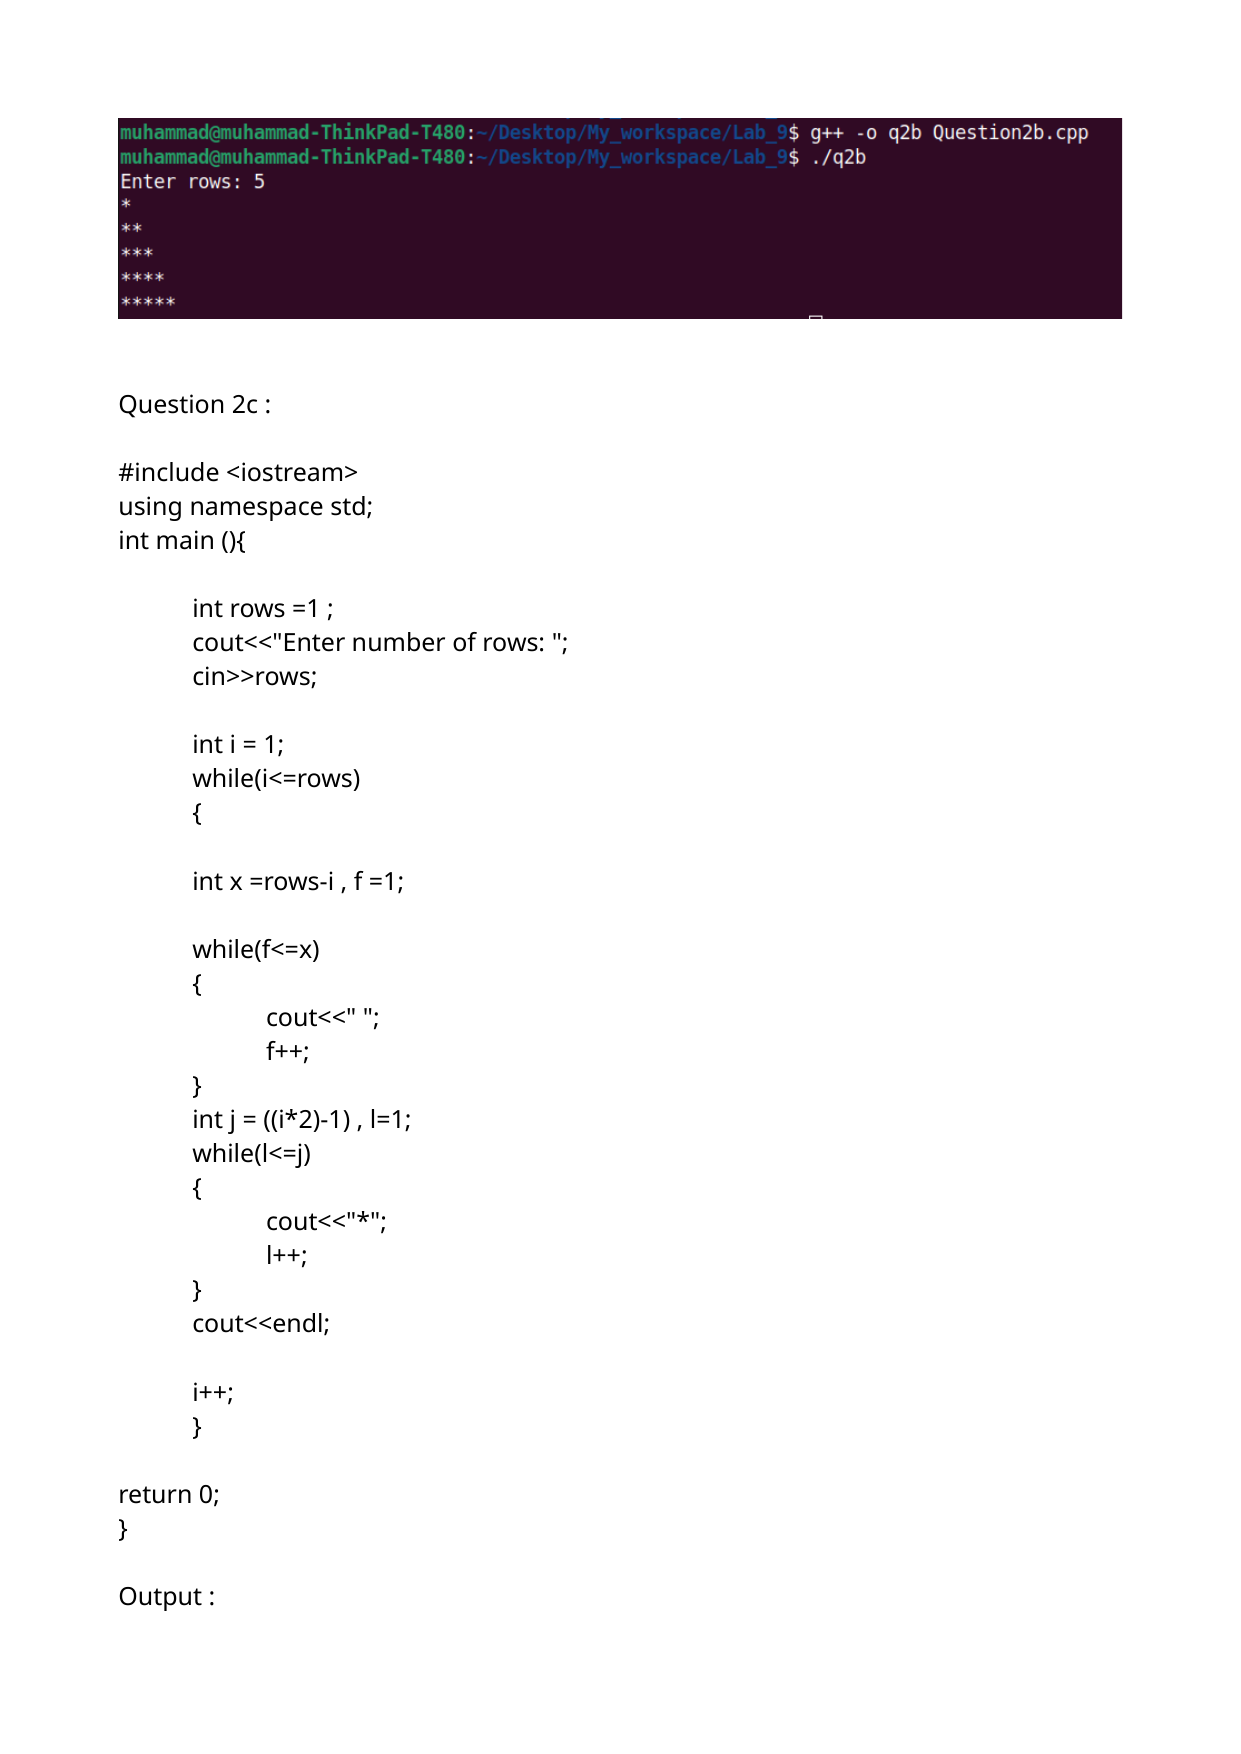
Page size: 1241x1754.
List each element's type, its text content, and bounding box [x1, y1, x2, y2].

text while(f<=x) [118, 931, 1122, 965]
text { [118, 1170, 1122, 1204]
text #include <iostream> [118, 454, 1122, 488]
text } [118, 1510, 1122, 1544]
text f++; [118, 1033, 1122, 1068]
text int x =rows-i , f =1; [118, 863, 1122, 897]
text } [118, 1408, 1122, 1442]
text l++; [118, 1238, 1122, 1272]
text using namespace std; [118, 488, 1122, 523]
text cout<<"Enter number of rows: "; [118, 625, 1122, 659]
text Output : [118, 1578, 1122, 1613]
text int j = ((i*2)-1) , l=1; [118, 1102, 1122, 1136]
text { [118, 965, 1122, 999]
text return 0; [118, 1476, 1122, 1510]
picture [118, 118, 1123, 319]
text while(i<=rows) [118, 761, 1122, 795]
text while(l<=j) [118, 1136, 1122, 1170]
text cin>>rows; [118, 659, 1122, 693]
text } [118, 1068, 1122, 1102]
text int i = 1; [118, 727, 1122, 761]
text { [118, 795, 1122, 829]
text cout<<" "; [118, 999, 1122, 1033]
text } [118, 1272, 1122, 1306]
text Question 2c : [118, 386, 1122, 420]
text cout<<endl; [118, 1306, 1122, 1340]
text int rows =1 ; [118, 591, 1122, 625]
text cout<<"*"; [118, 1204, 1122, 1238]
text i++; [118, 1374, 1122, 1408]
text int main (){ [118, 523, 1122, 557]
